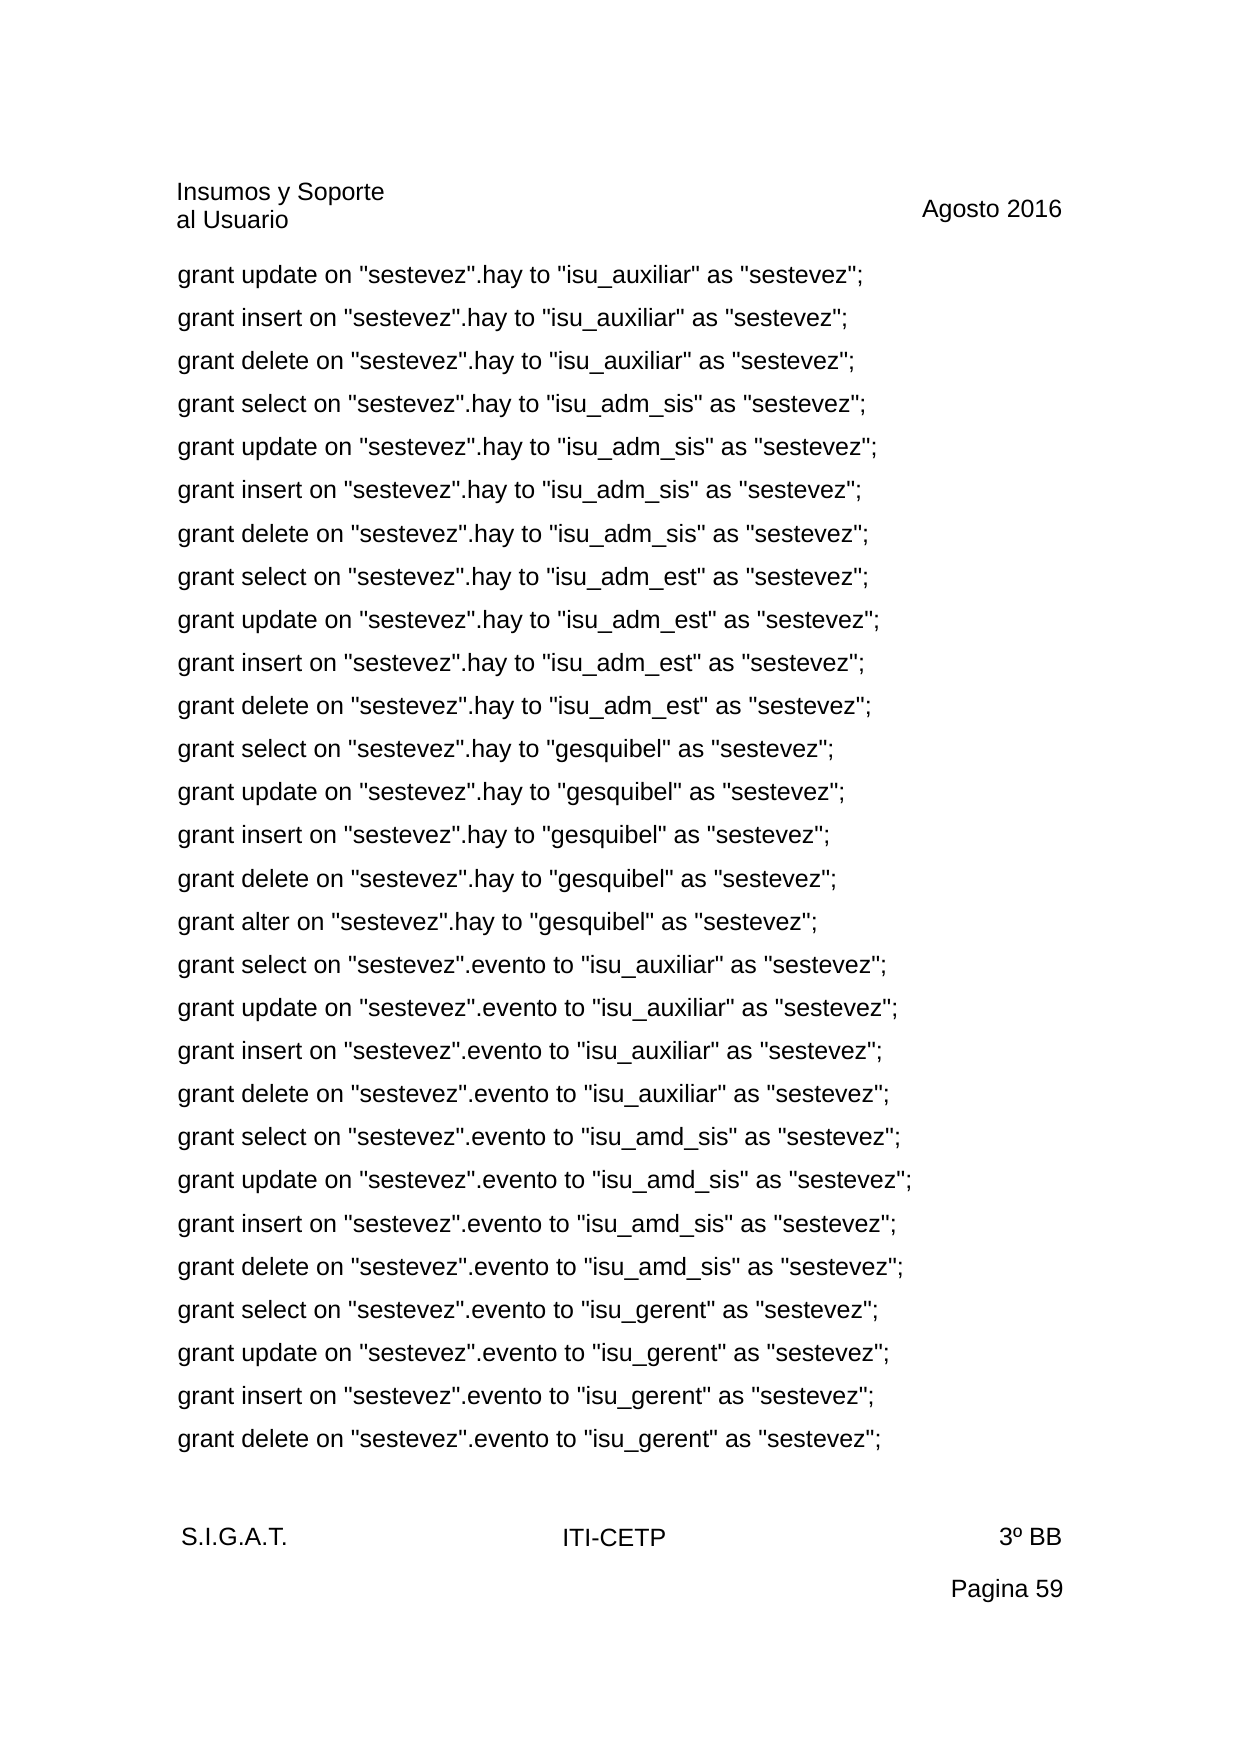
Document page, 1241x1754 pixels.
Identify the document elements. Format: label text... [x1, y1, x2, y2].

text grant update on "sestevez".hay to "isu_auxiliar" as "sestevez"; grant insert on "sestevez".hay to "isu_auxiliar" as "sestevez"; grant delete on "sestevez".hay to "isu_auxiliar" as "sestevez"; grant select on "sestevez".hay to "isu_adm_sis" as "sestevez"; grant update on "sestevez".hay to "isu_adm_sis" as "sestevez"; grant insert on "sestevez".hay to "isu_adm_sis" as "sestevez"; grant delete on "sestevez".hay to "isu_adm_sis" as "sestevez"; grant select on "sestevez".hay to "isu_adm_est" as "sestevez"; grant update on "sestevez".hay to "isu_adm_est" as "sestevez"; grant insert on "sestevez".hay to "isu_adm_est" as "sestevez"; grant delete on "sestevez".hay to "isu_adm_est" as "sestevez"; grant select on "sestevez".hay to "gesquibel" as "sestevez"; grant update on "sestevez".hay to "gesquibel" as "sestevez"; grant insert on "sestevez".hay to "gesquibel" as "sestevez"; grant delete on "sestevez".hay to "gesquibel" as "sestevez"; grant alter on "sestevez".hay to "gesquibel" as "sestevez"; grant select on "sestevez".evento to "isu_auxiliar" as "sestevez"; grant update on "sestevez".evento to "isu_auxiliar" as "sestevez"; grant insert on "sestevez".evento to "isu_auxiliar" as "sestevez"; grant delete on "sestevez".evento to "isu_auxiliar" as "sestevez"; grant select on "sestevez".evento to "isu_amd_sis" as "sestevez"; grant update on "sestevez".evento to "isu_amd_sis" as "sestevez"; grant insert on "sestevez".evento to "isu_amd_sis" as "sestevez"; grant delete on "sestevez".evento to "isu_amd_sis" as "sestevez"; grant select on "sestevez".evento to "isu_gerent" as "sestevez"; grant update on "sestevez".evento to "isu_gerent" as "sestevez"; grant insert on "sestevez".evento to "isu_gerent" as "sestevez"; grant delete on "sestevez".evento to "isu_gerent" as "sestevez"; [177, 260, 1063, 1453]
